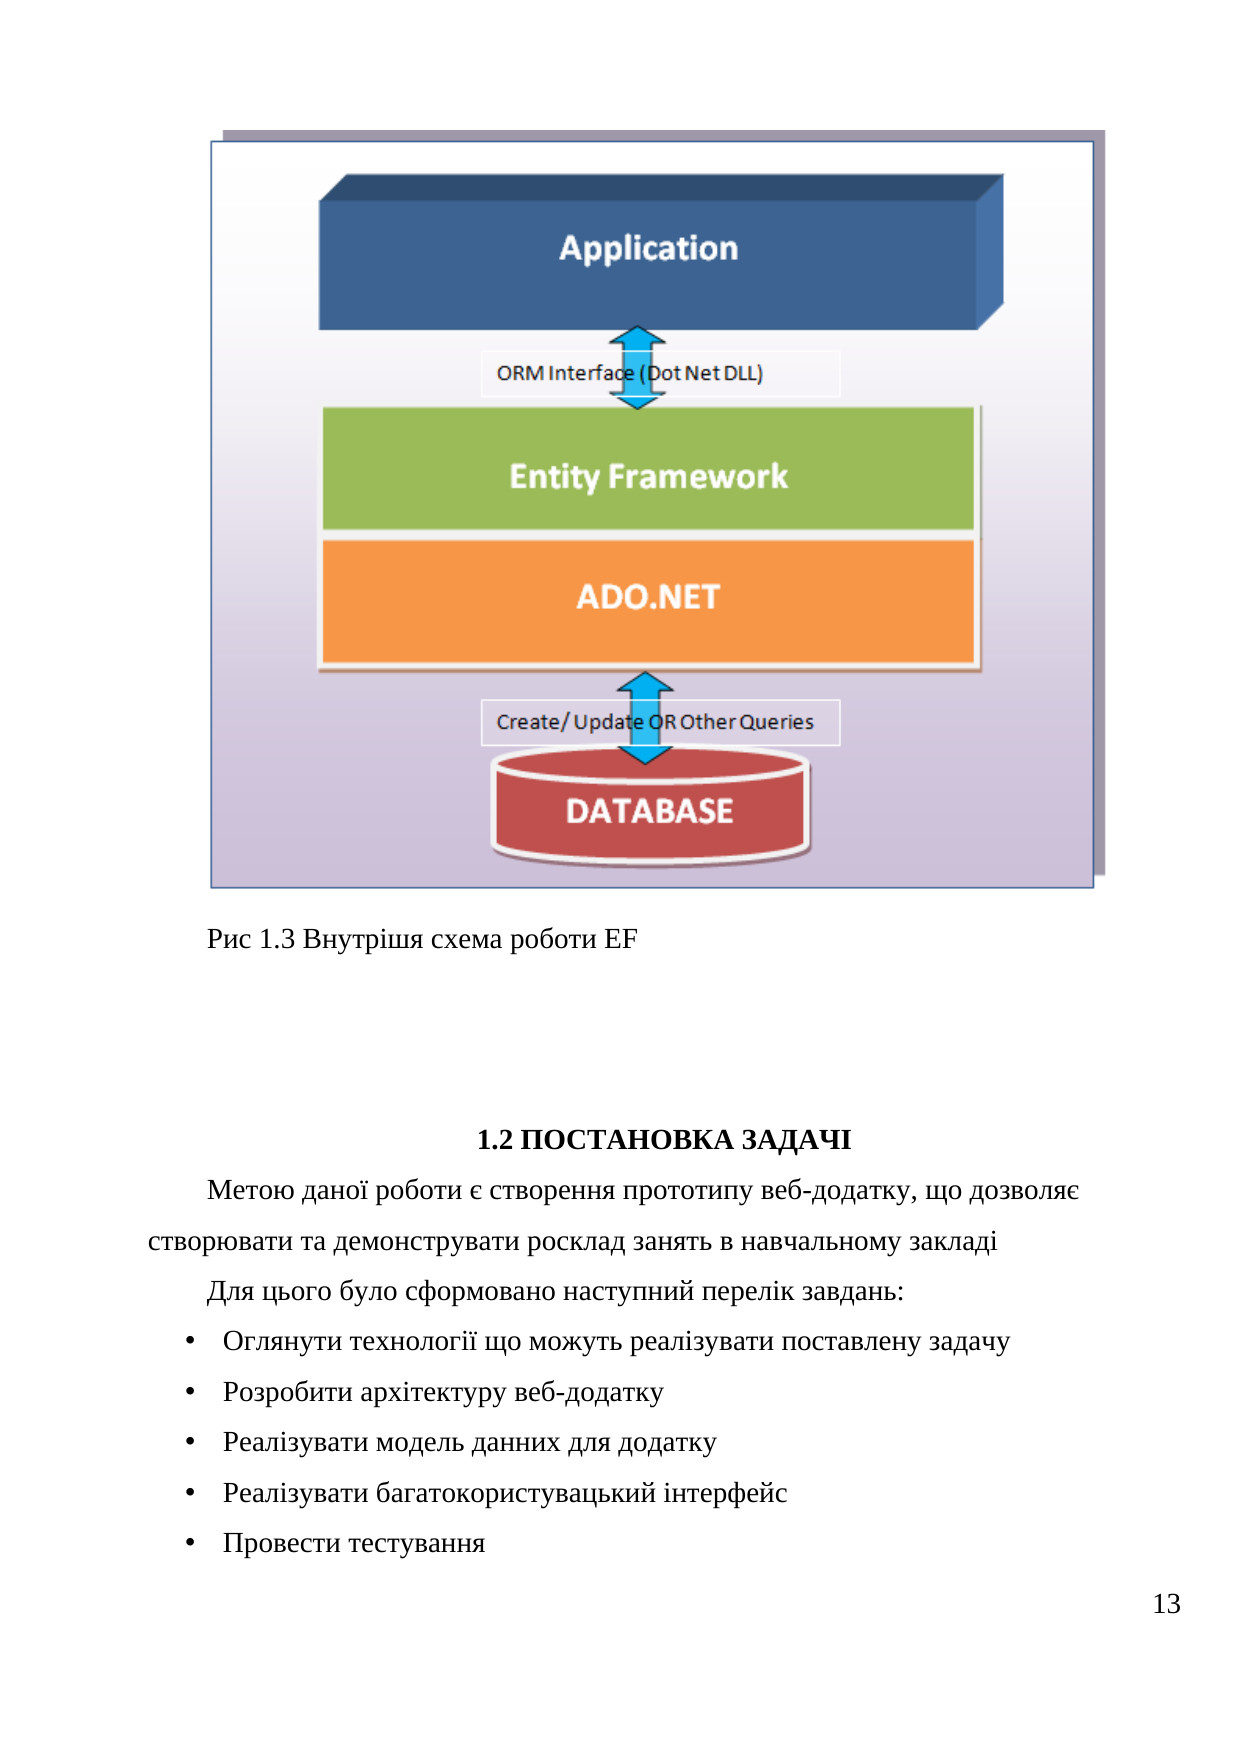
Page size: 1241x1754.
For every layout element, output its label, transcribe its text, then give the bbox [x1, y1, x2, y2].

text Рис 1.3 Внутрішя схема роботи EF [207, 892, 1107, 954]
list Провести тестування [185, 1525, 1181, 1559]
picture [206, 130, 1107, 892]
subtitle 1.2 ПОСТАНОВКА ЗАДАЧІ [148, 1122, 1181, 1156]
text Метою даної роботи є створення прототипу веб-додатку, що дозволяє створювати та демонструвати росклад занять в навчальному закладі [148, 1172, 1181, 1256]
list Реалізувати модель данних для додатку [185, 1424, 1181, 1458]
list Реалізувати багатокористувацький інтерфейс [185, 1475, 1181, 1508]
text Для цього було сформовано наступний перелік завдань: [148, 1273, 1181, 1307]
list Оглянути технології що можуть реалізувати поставлену задачу [185, 1323, 1181, 1357]
list Розробити архітектуру веб-додатку [185, 1374, 1181, 1407]
